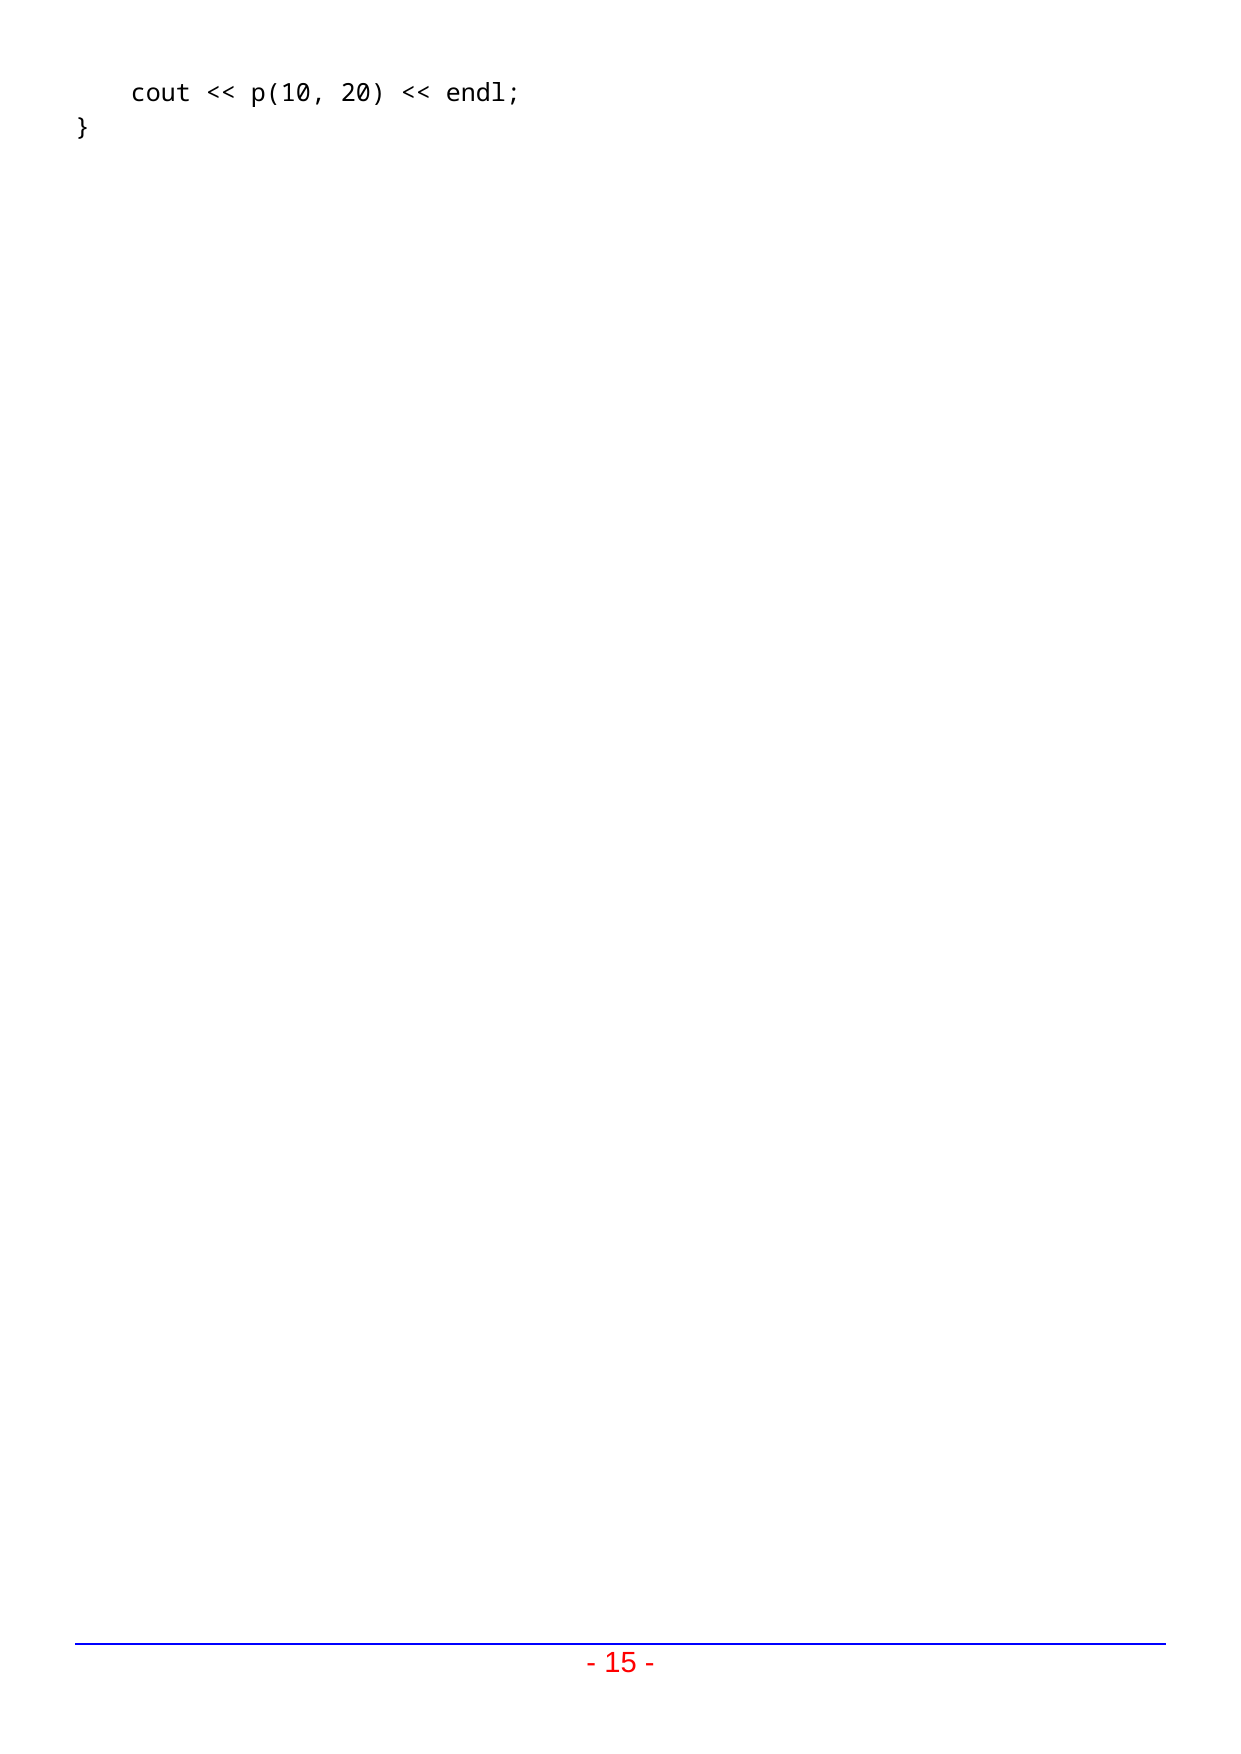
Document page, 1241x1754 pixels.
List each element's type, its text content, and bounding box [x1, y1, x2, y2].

text cout << p(10, 20) << endl; [75, 75, 1166, 109]
text } [75, 109, 1166, 143]
